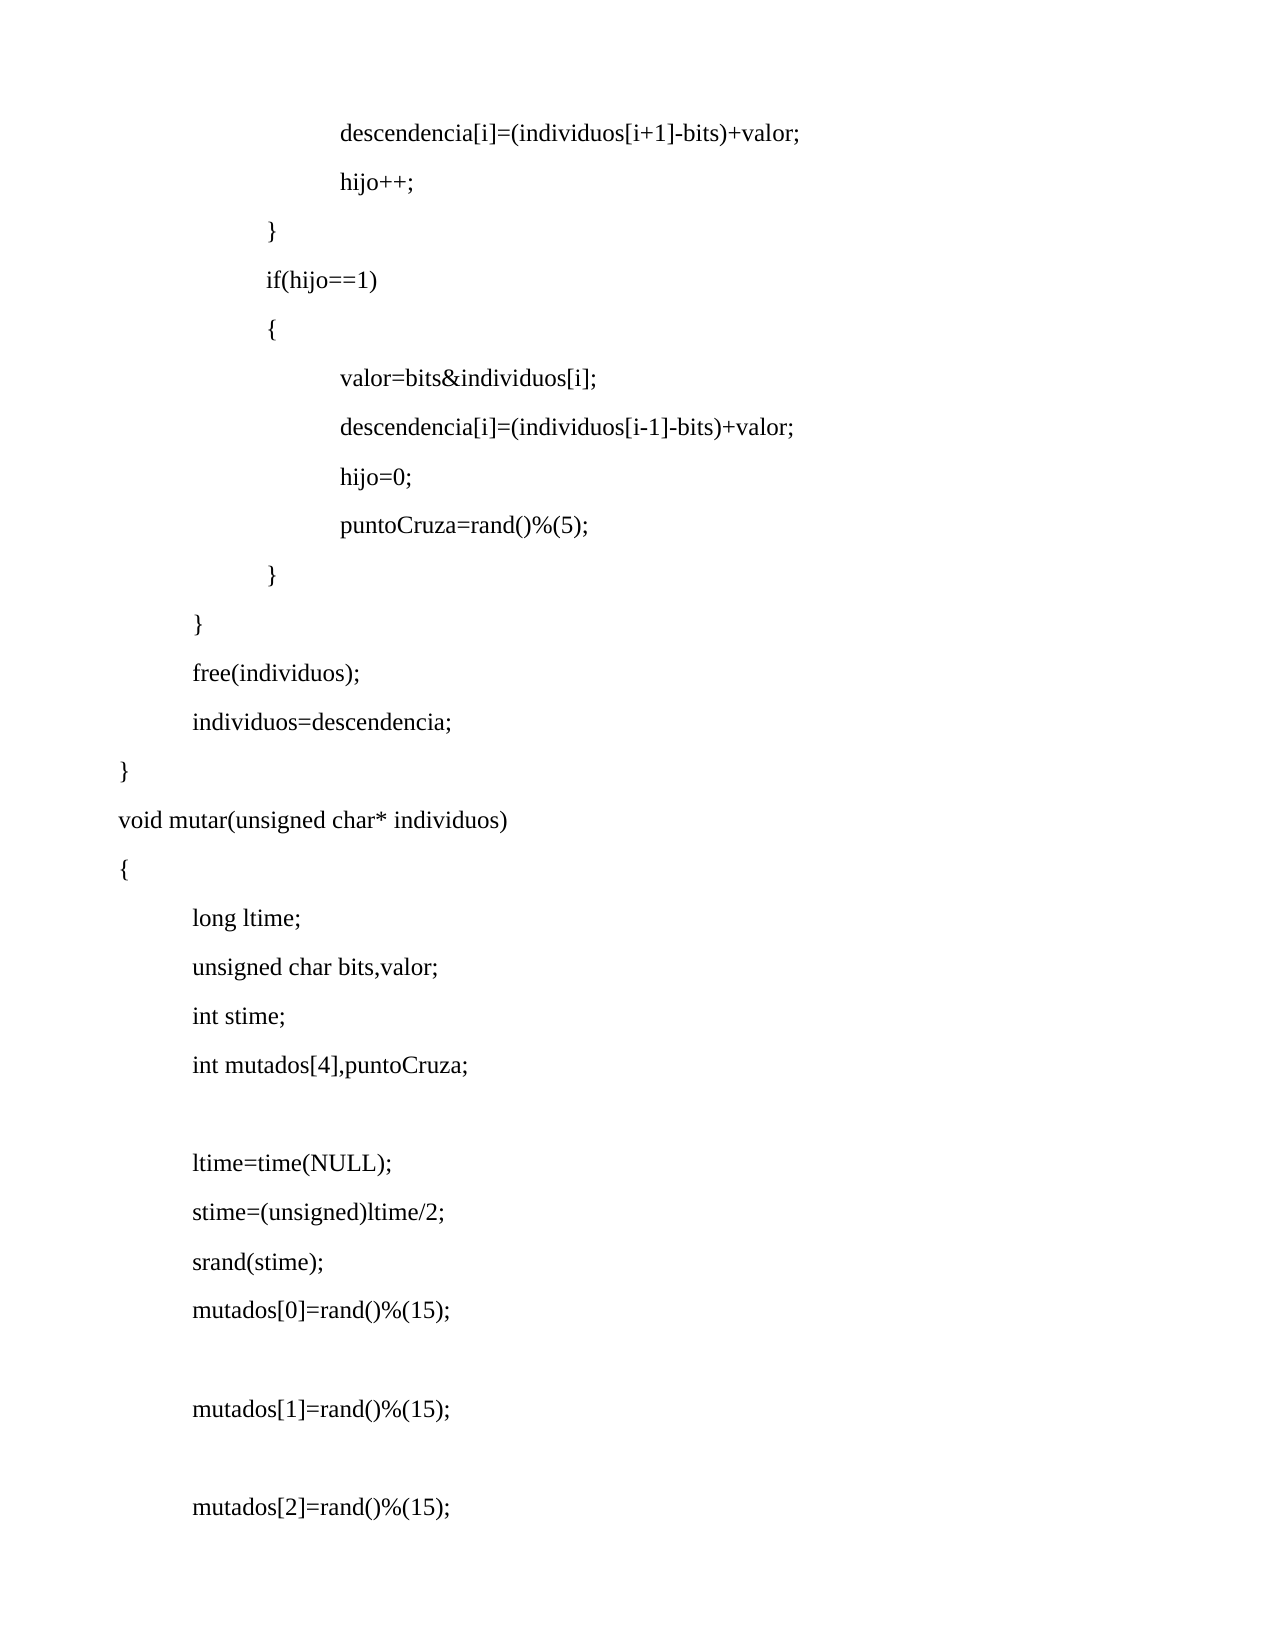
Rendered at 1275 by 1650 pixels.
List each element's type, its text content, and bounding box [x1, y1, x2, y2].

text unsigned char bits,valor; [118, 952, 1157, 981]
text } [118, 216, 1157, 245]
text long ltime; [118, 903, 1157, 932]
text } [118, 756, 1157, 785]
text } [118, 609, 1157, 637]
text free(individuos); [118, 658, 1157, 687]
text { [118, 314, 1157, 343]
text descendencia[i]=(individuos[i+1]-bits)+valor; [118, 118, 1157, 147]
text valor=bits&individuos[i]; [118, 363, 1157, 392]
text void mutar(unsigned char* individuos) [118, 805, 1157, 834]
text int stime; [118, 1001, 1157, 1030]
text descendencia[i]=(individuos[i-1]-bits)+valor; [118, 412, 1157, 441]
text mutados[0]=rand()%(15); [118, 1296, 1157, 1324]
text hijo=0; [118, 462, 1157, 490]
text if(hijo==1) [118, 265, 1157, 294]
text int mutados[4],puntoCruza; [118, 1050, 1157, 1079]
text individuos=descendencia; [118, 707, 1157, 736]
text ltime=time(NULL); [118, 1148, 1157, 1177]
text mutados[1]=rand()%(15); [118, 1394, 1157, 1422]
text hijo++; [118, 167, 1157, 196]
text srand(stime); [118, 1247, 1157, 1275]
text mutados[2]=rand()%(15); [118, 1492, 1157, 1521]
text puntoCruza=rand()%(5); [118, 511, 1157, 539]
text } [118, 560, 1157, 588]
text stime=(unsigned)ltime/2; [118, 1197, 1157, 1226]
text { [118, 854, 1157, 883]
